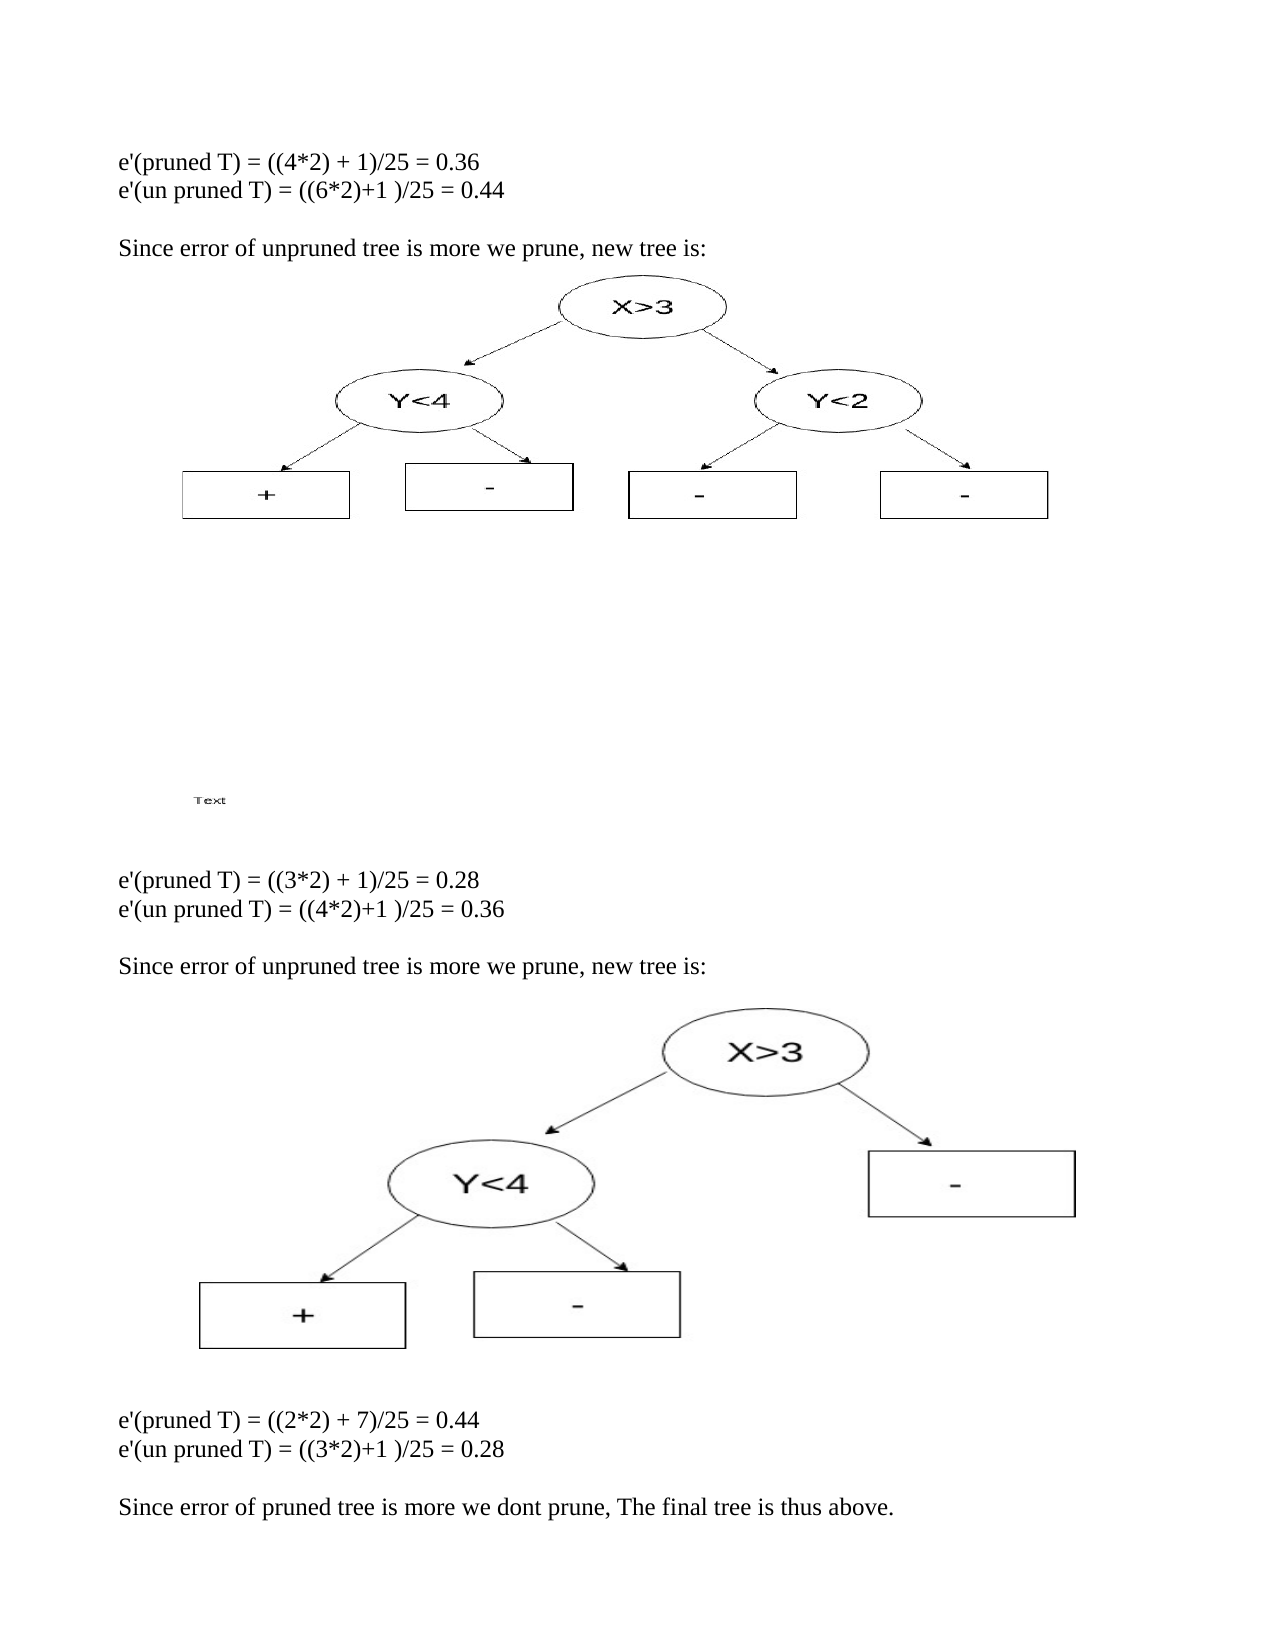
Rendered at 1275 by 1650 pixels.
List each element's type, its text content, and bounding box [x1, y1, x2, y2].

text e'(un pruned T) = ((6*2)+1 )/25 = 0.44 [118, 176, 1157, 204]
text e'(un pruned T) = ((3*2)+1 )/25 = 0.28 [118, 1434, 1157, 1463]
picture [199, 1008, 1076, 1349]
text e'(un pruned T) = ((4*2)+1 )/25 = 0.36 [118, 894, 1157, 923]
text e'(pruned T) = ((2*2) + 7)/25 = 0.44 [118, 1406, 1157, 1434]
text Since error of pruned tree is more we dont prune, The final tree is thus above. [118, 1492, 1157, 1521]
text e'(pruned T) = ((4*2) + 1)/25 = 0.36 [118, 147, 1157, 176]
text e'(pruned T) = ((3*2) + 1)/25 = 0.28 [118, 865, 1157, 894]
text Since error of unpruned tree is more we prune, new tree is: [118, 233, 1157, 262]
text Since error of unpruned tree is more we prune, new tree is: [118, 951, 1157, 980]
picture [182, 275, 1049, 808]
